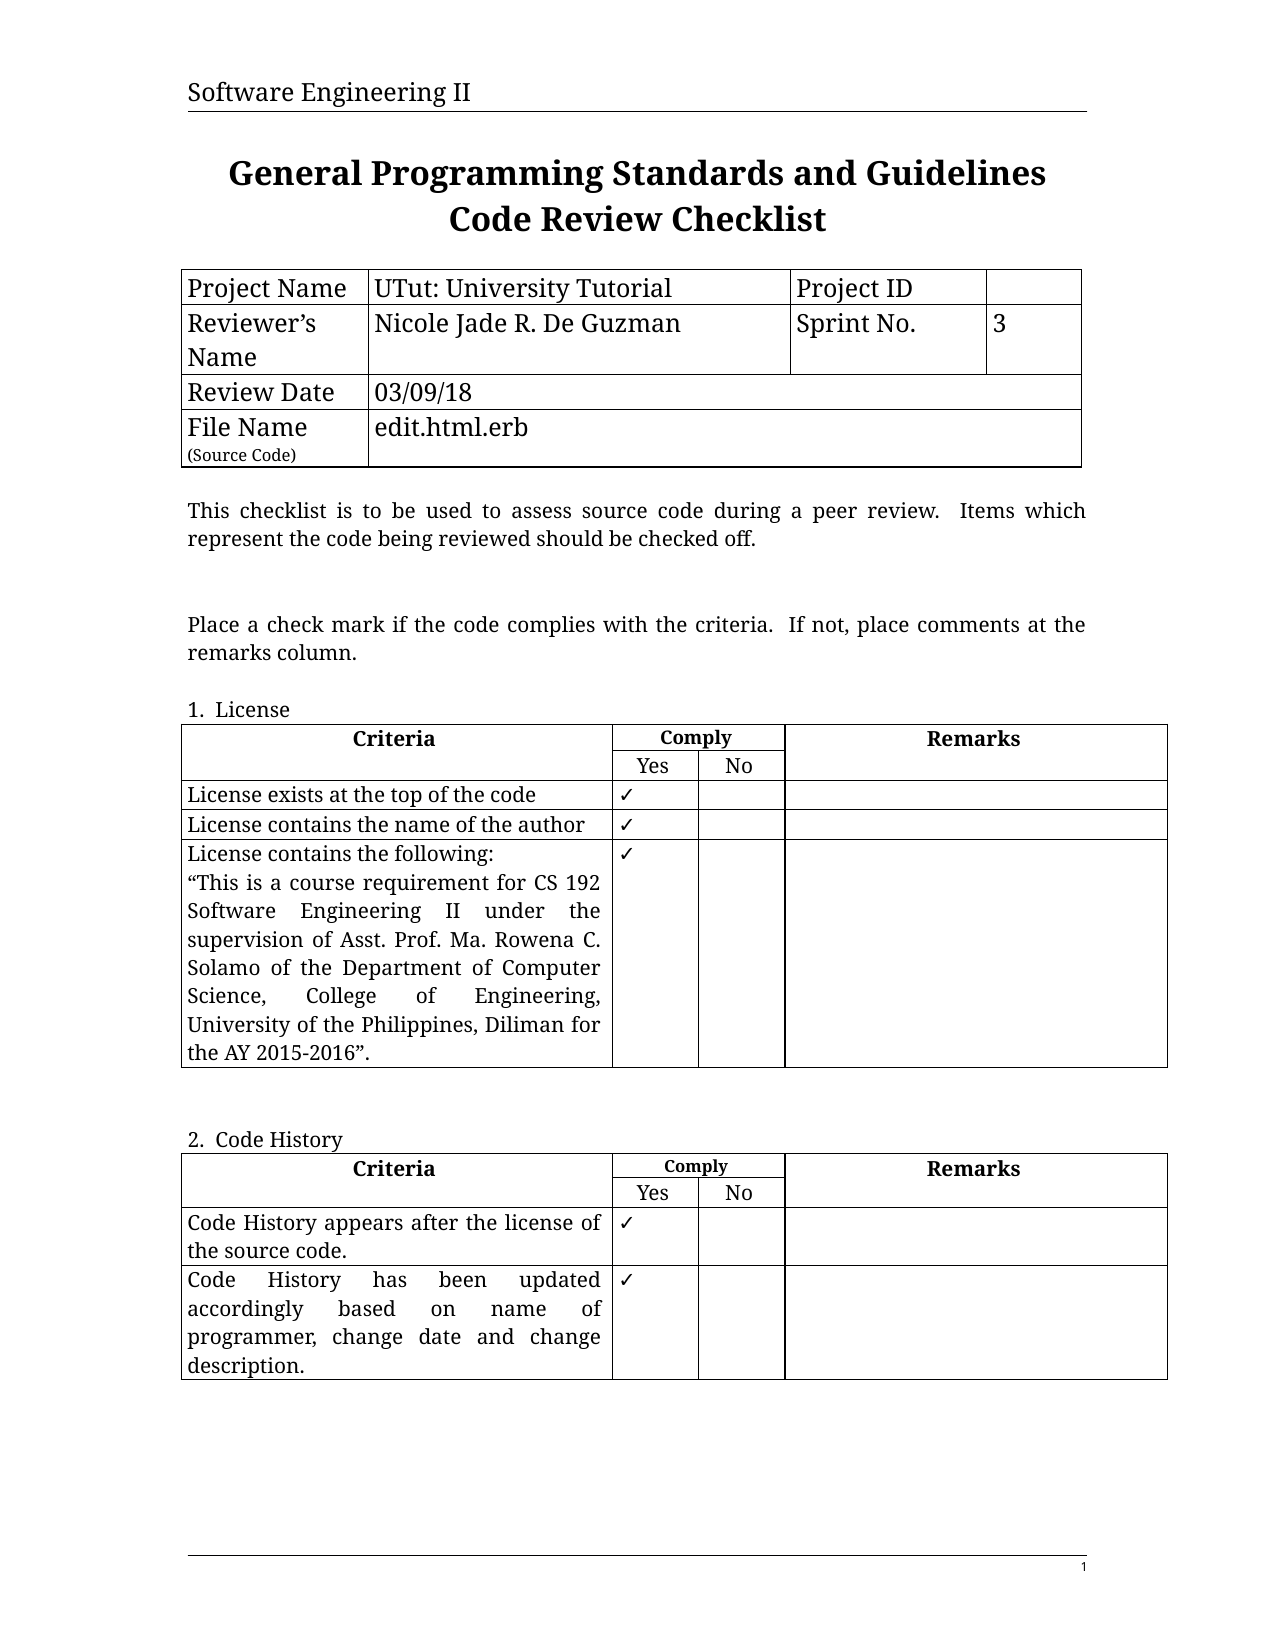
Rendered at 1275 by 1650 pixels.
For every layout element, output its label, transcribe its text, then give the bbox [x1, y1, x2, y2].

table_cell [786, 840, 1167, 1067]
table_cell [699, 810, 704, 838]
table_header Comply [613, 725, 618, 750]
table_cell [786, 781, 791, 809]
table_cell ✓ [613, 810, 618, 838]
table_cell No [699, 1178, 704, 1207]
table_cell [1156, 781, 1167, 809]
table_cell No [774, 751, 784, 779]
table_cell ✓ [613, 1208, 698, 1264]
table_cell Reviewer’s Name [182, 305, 187, 373]
table_cell [786, 1208, 1167, 1264]
text This checklist is to be used to assess source code during a peer review. Items which represent the code being reviewed should be checked off. [187, 496, 1087, 553]
table_cell [699, 840, 784, 1067]
table_cell 03/09/18 [369, 375, 374, 409]
table_cell ✓ [613, 781, 618, 809]
text 2. Code History [187, 1125, 1087, 1153]
table_cell Yes [613, 751, 618, 779]
table_cell edit.html.erb [369, 410, 1081, 466]
table_cell File Name (Source Code) [357, 410, 368, 466]
text 1. License [187, 695, 1087, 723]
table_cell [699, 1266, 784, 1379]
table_cell Reviewer’s Name [357, 305, 368, 373]
table_cell [774, 810, 784, 838]
table_header [1070, 270, 1081, 304]
table_header Criteria [182, 1154, 612, 1207]
table_header Comply [774, 725, 784, 750]
table_header Project ID [976, 270, 986, 304]
table_cell ✓ [687, 781, 698, 809]
table_header Project Name [357, 270, 368, 304]
table_cell No [774, 1178, 784, 1207]
table_cell No [699, 751, 704, 779]
text Place a check mark if the code complies with the criteria. If not, place comments at the remarks column. [187, 610, 1087, 667]
table_cell [1156, 810, 1167, 838]
table_cell [786, 810, 791, 838]
table_cell Yes [613, 1178, 618, 1207]
table_cell Sprint No. [791, 305, 986, 373]
table_cell Review Date [357, 375, 368, 409]
table_cell [699, 1208, 784, 1264]
table_header [987, 270, 992, 304]
table_header Criteria [182, 725, 612, 779]
table_cell ✓ [613, 840, 698, 1067]
text General Programming Standards and Guidelines Code Review Checklist [187, 150, 1087, 241]
table_cell Yes [687, 751, 698, 779]
table_cell [786, 1266, 1167, 1379]
table_cell 03/09/18 [1070, 375, 1081, 409]
table_header Remarks [786, 1154, 1167, 1207]
table_header Remarks [786, 725, 1167, 779]
table_cell Yes [687, 1178, 698, 1207]
table_header Comply [774, 1154, 784, 1177]
table_cell [699, 781, 704, 809]
table_cell [774, 781, 784, 809]
table_cell 3 [987, 305, 1081, 373]
table_cell Nicole Jade R. De Guzman [369, 305, 790, 373]
table_cell ✓ [613, 1266, 698, 1379]
table_cell ✓ [687, 810, 698, 838]
